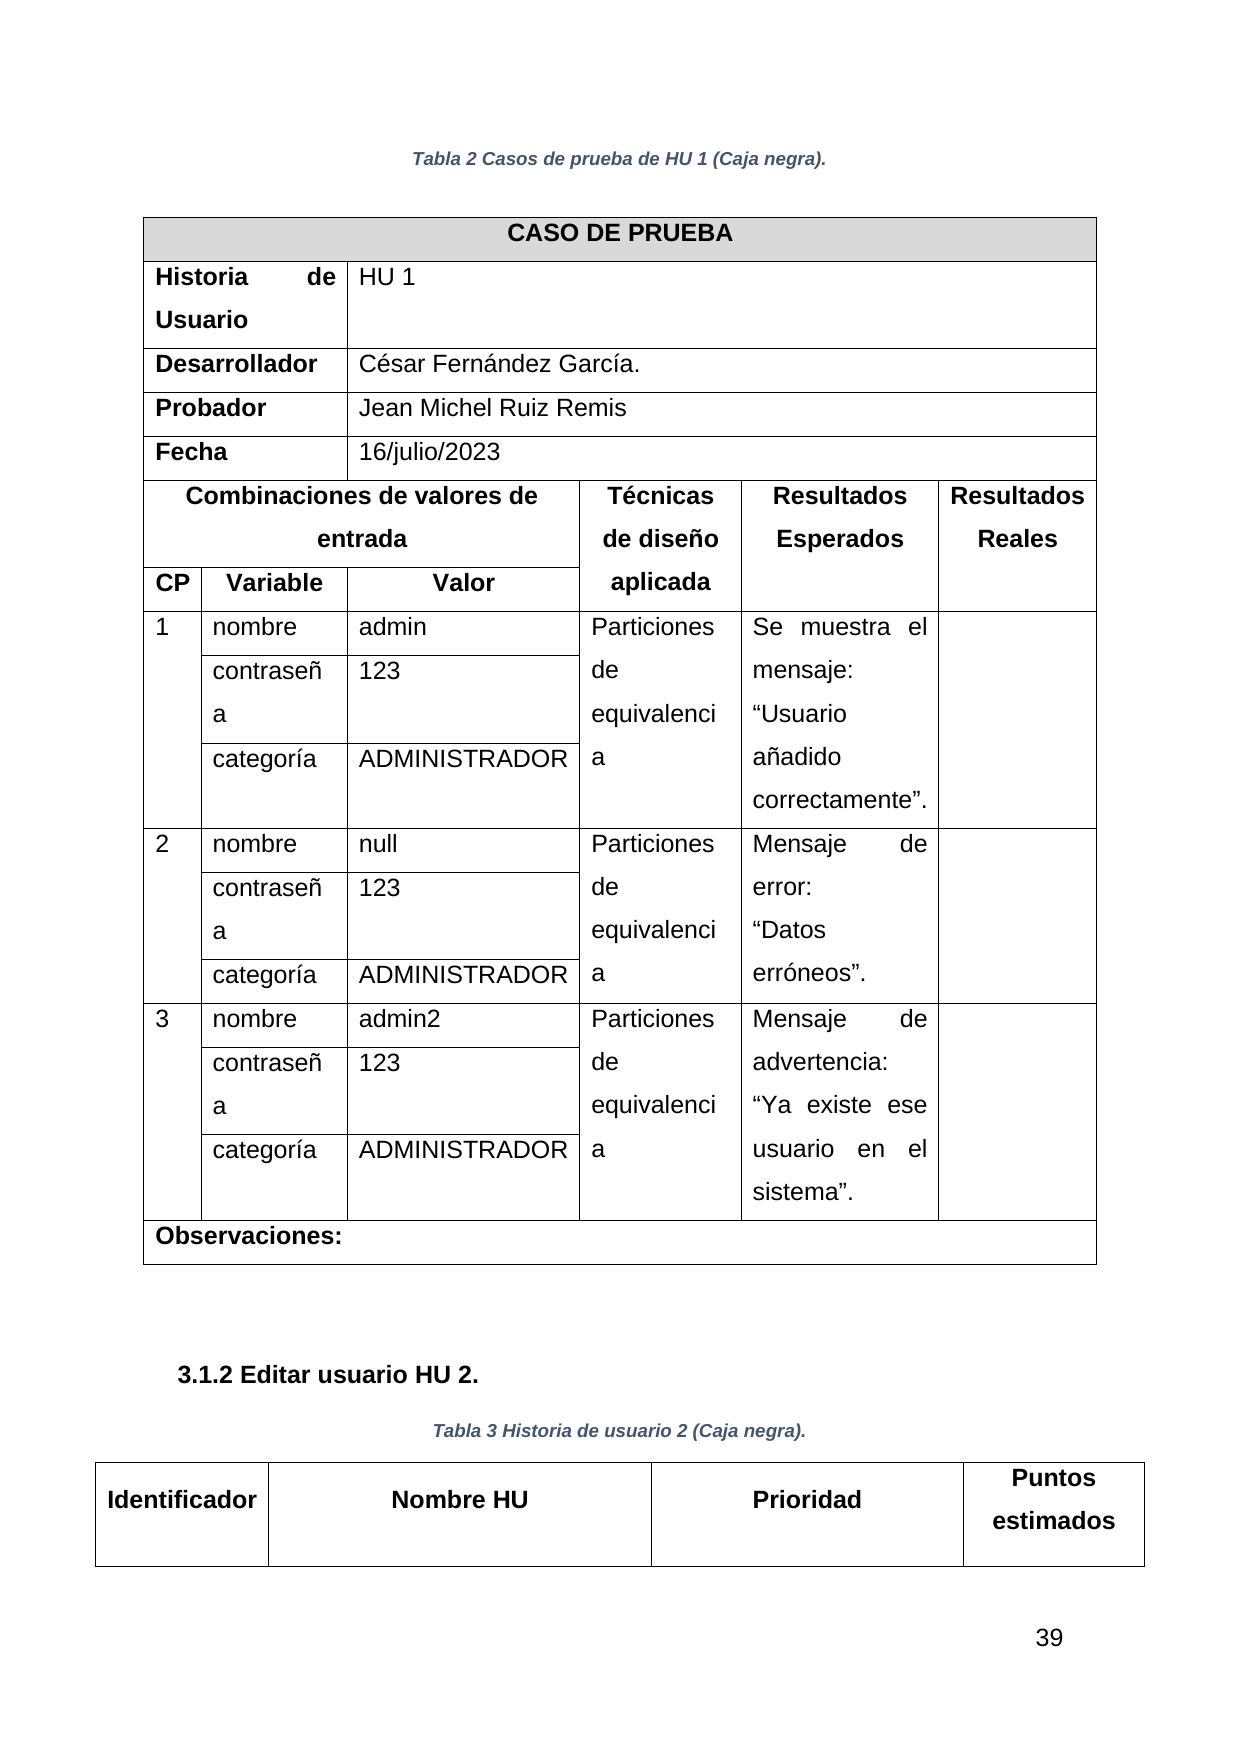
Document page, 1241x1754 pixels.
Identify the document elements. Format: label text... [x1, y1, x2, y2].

table_cell Mensaje de advertencia: “Ya existe ese usuario en el sistema”. [742, 1004, 938, 1220]
table_cell Jean Michel Ruiz Remis [348, 393, 1096, 436]
table_cell Valor [348, 568, 579, 611]
table_cell nombre [202, 829, 347, 872]
table_header Prioridad [652, 1463, 963, 1566]
table_cell admin [348, 612, 579, 655]
table_cell Historia de Usuario [144, 262, 347, 348]
table_cell Variable [202, 568, 347, 611]
table_cell 1 [144, 612, 201, 828]
table_cell nombre [202, 1004, 347, 1047]
table_cell CP [144, 568, 201, 611]
table_cell null [348, 829, 579, 872]
table_header CASO DE PRUEBA [144, 218, 1096, 261]
table_cell 123 [348, 656, 579, 742]
text Tabla 2 Casos de prueba de HU 1 (Caja negra). [177, 148, 1063, 169]
table_cell [939, 612, 1096, 828]
table_cell contraseña [202, 873, 347, 959]
table_header Identificador [96, 1463, 268, 1566]
table_cell contraseña [202, 656, 347, 742]
table_cell Fecha [144, 437, 347, 480]
table_cell ADMINISTRADOR [348, 1135, 579, 1220]
table_cell César Fernández García. [348, 349, 1096, 392]
table_cell Técnicas de diseño aplicada [580, 481, 741, 611]
table_header Nombre HU [269, 1463, 651, 1566]
table_cell admin2 [348, 1004, 579, 1047]
table_cell 123 [348, 873, 579, 959]
table_cell 123 [348, 1048, 579, 1134]
table_cell categoría [202, 960, 347, 1003]
table_cell contraseña [202, 1048, 347, 1134]
table_cell [939, 1004, 1096, 1220]
table_cell 2 [144, 829, 201, 1003]
table_cell ADMINISTRADOR [348, 960, 579, 1003]
table_cell Probador [144, 393, 347, 436]
table_cell categoría [202, 744, 347, 828]
table_cell Se muestra el mensaje: “Usuario añadido correctamente”. [742, 612, 938, 828]
table_cell Observaciones: [144, 1221, 1096, 1264]
table_cell Resultados Esperados [742, 481, 938, 611]
table_cell HU 1 [348, 262, 1096, 348]
table_cell Particiones de equivalencia [580, 829, 741, 1003]
table_cell categoría [202, 1135, 347, 1220]
table_cell Resultados Reales [939, 481, 1096, 611]
table_cell [939, 829, 1096, 1003]
table_cell 3 [144, 1004, 201, 1220]
subtitle 3.1.2 Editar usuario HU 2. [177, 1360, 1063, 1388]
table_cell Particiones de equivalencia [580, 612, 741, 828]
table_cell Combinaciones de valores de entrada [144, 481, 579, 567]
table_cell ADMINISTRADOR [348, 744, 579, 828]
table_cell 16/julio/2023 [348, 437, 1096, 480]
table_cell Particiones de equivalencia [580, 1004, 741, 1220]
text Tabla 3 Historia de usuario 2 (Caja negra). [177, 1419, 1063, 1441]
table_cell Desarrollador [144, 349, 347, 392]
table_cell nombre [202, 612, 347, 655]
table_cell Mensaje de error: “Datos erróneos”. [742, 829, 938, 1003]
table_header Puntos estimados [964, 1463, 1144, 1566]
